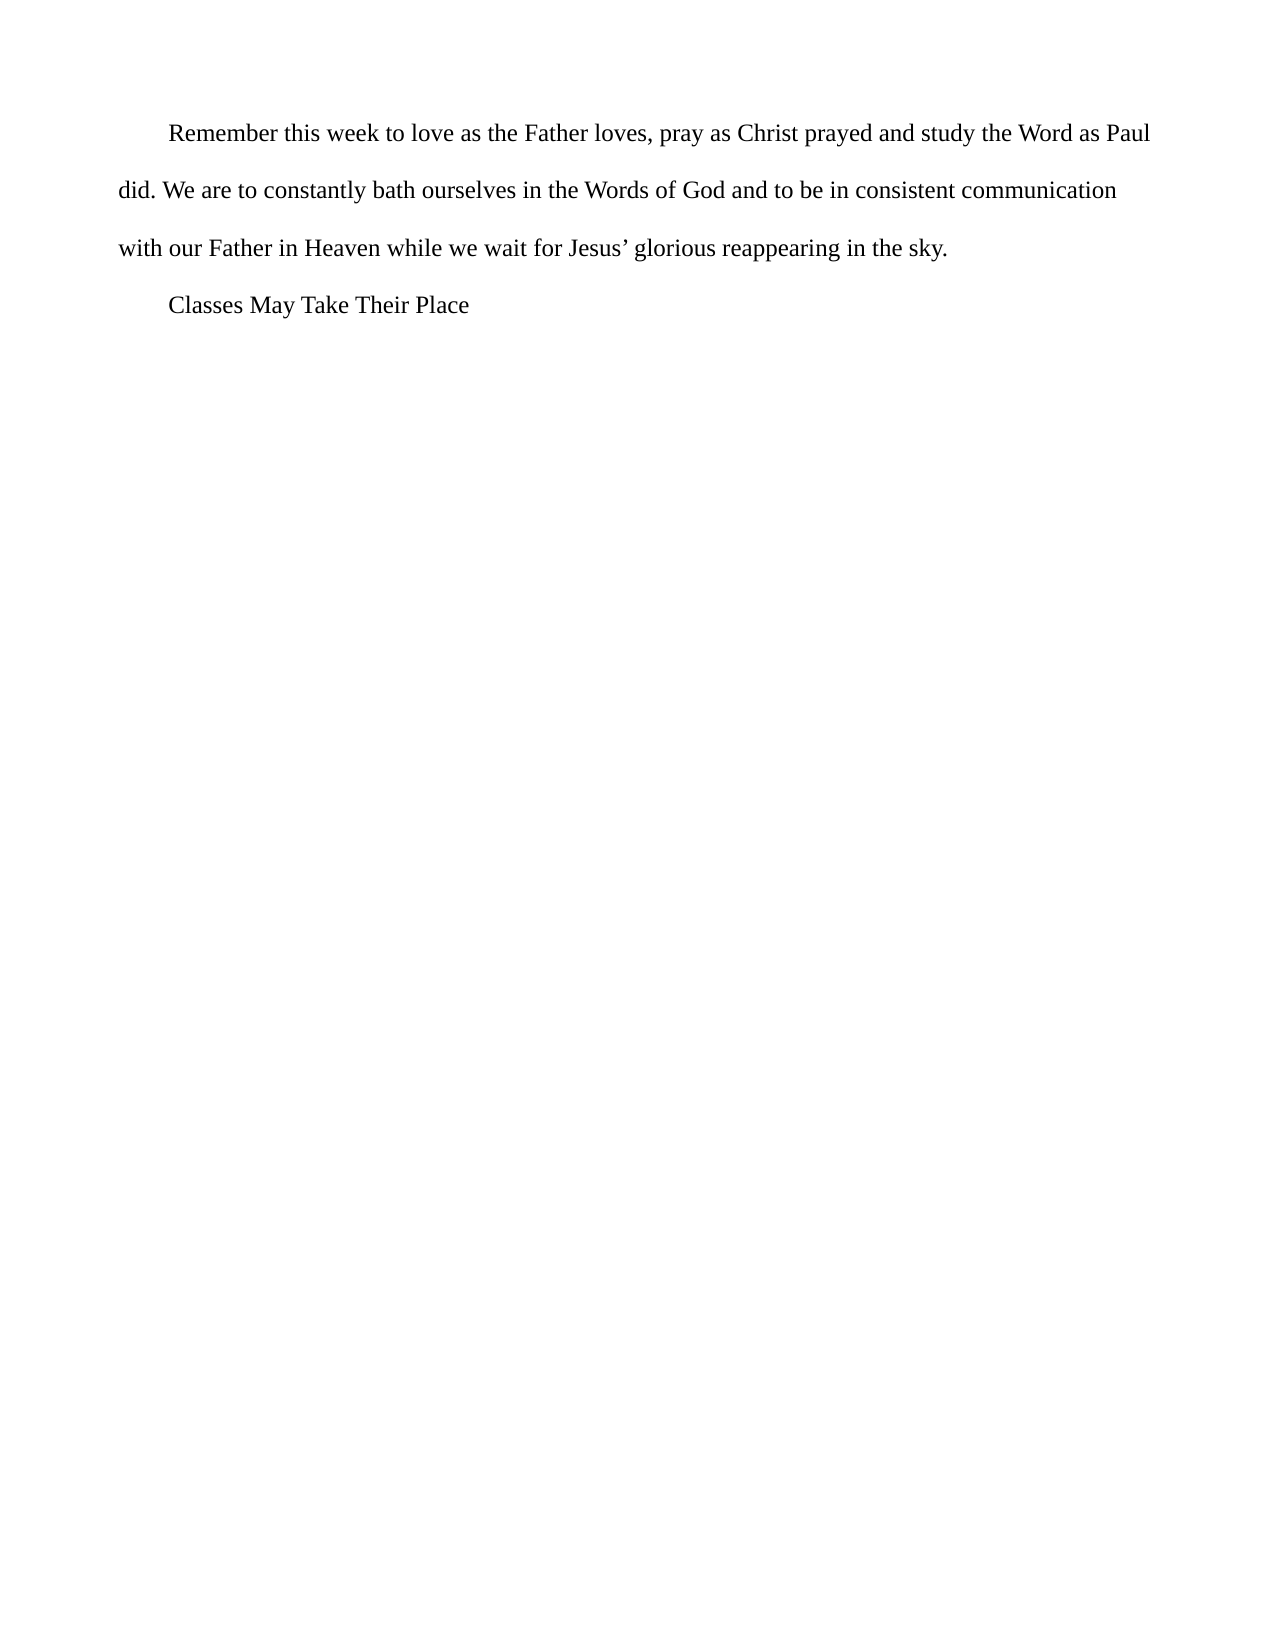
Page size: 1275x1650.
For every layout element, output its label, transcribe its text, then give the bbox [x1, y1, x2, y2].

text Remember this week to love as the Father loves, pray as Christ prayed and study the Word as Paul did. We are to constantly bath ourselves in the Words of God and to be in consistent communication with our Father in Heaven while we wait for Jesus’ glorious reappearing in the sky. [118, 118, 1157, 262]
text Classes May Take Their Place [118, 291, 1157, 319]
